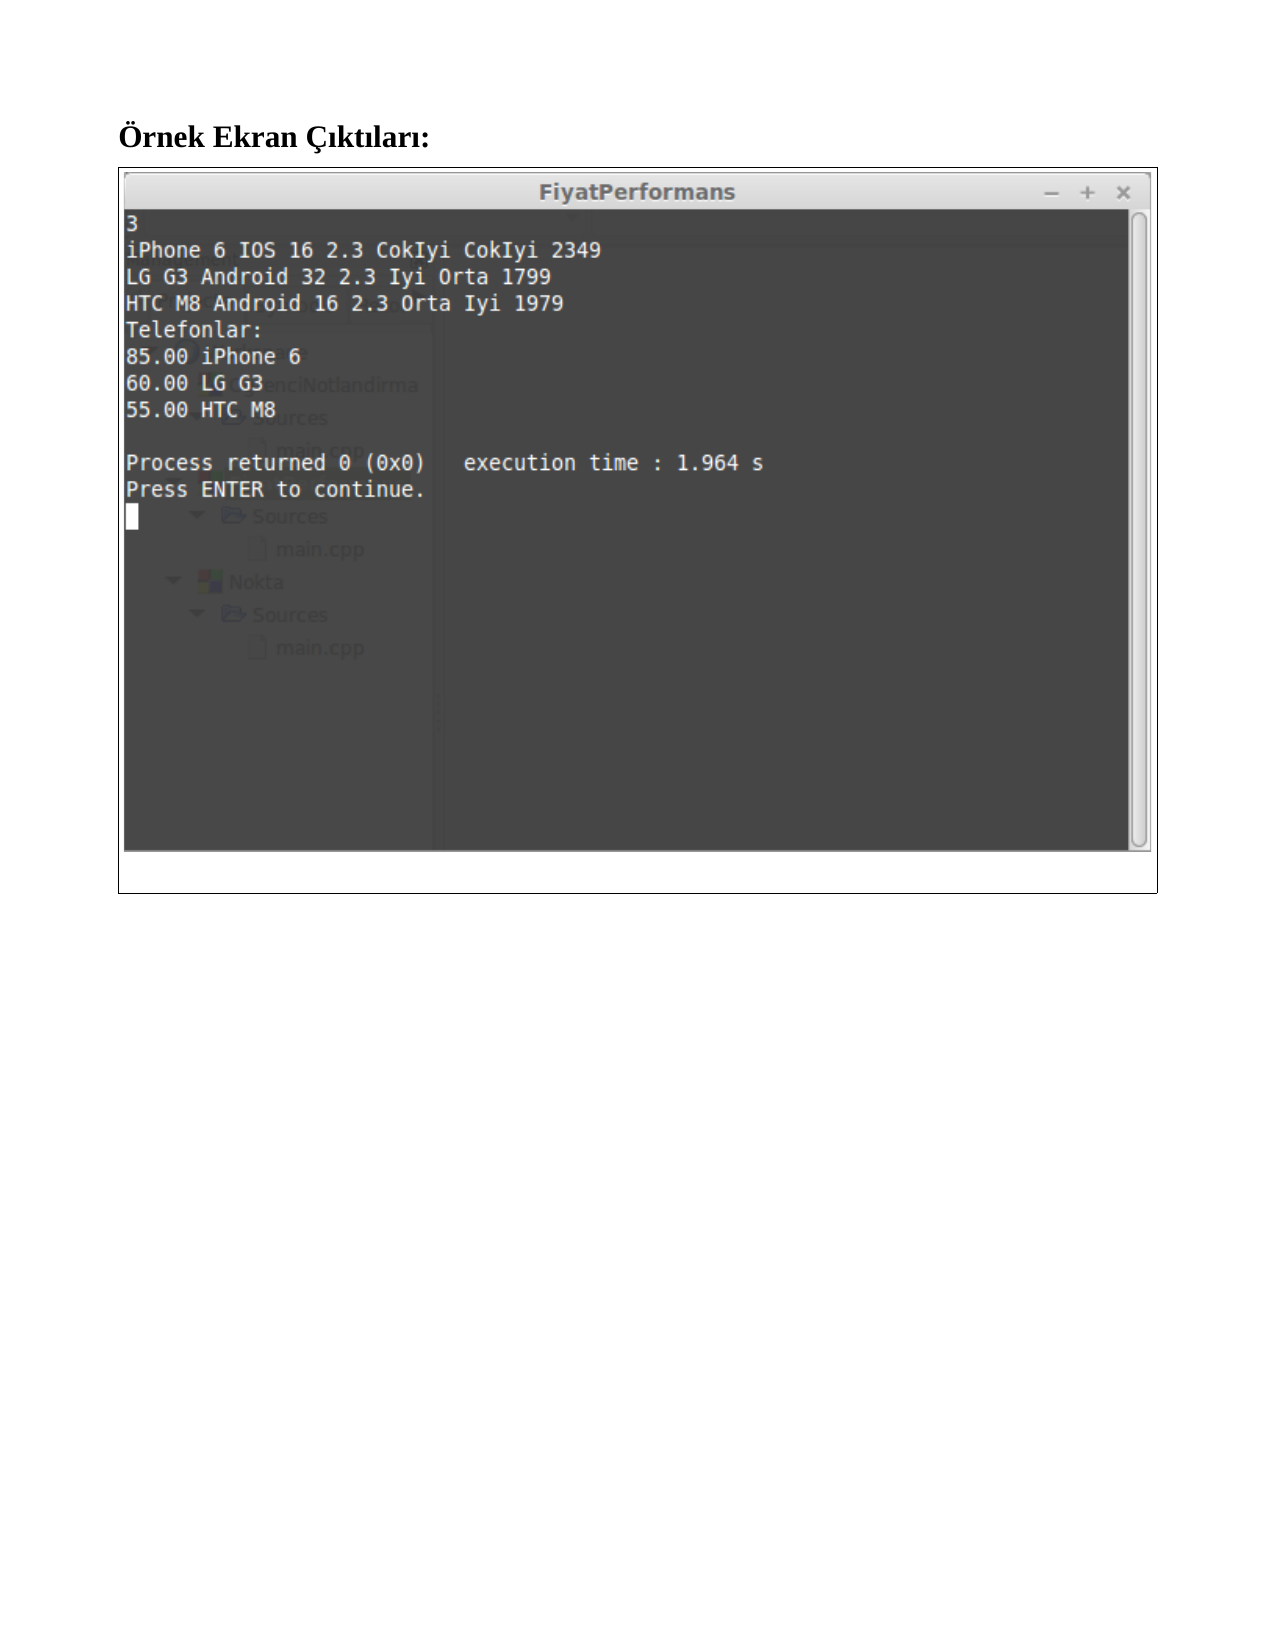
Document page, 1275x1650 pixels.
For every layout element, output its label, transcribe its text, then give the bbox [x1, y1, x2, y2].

picture [123, 172, 1152, 852]
table_header [119, 168, 1157, 172]
text Örnek Ekran Çıktıları: [118, 118, 1157, 154]
table_header [119, 173, 1157, 893]
